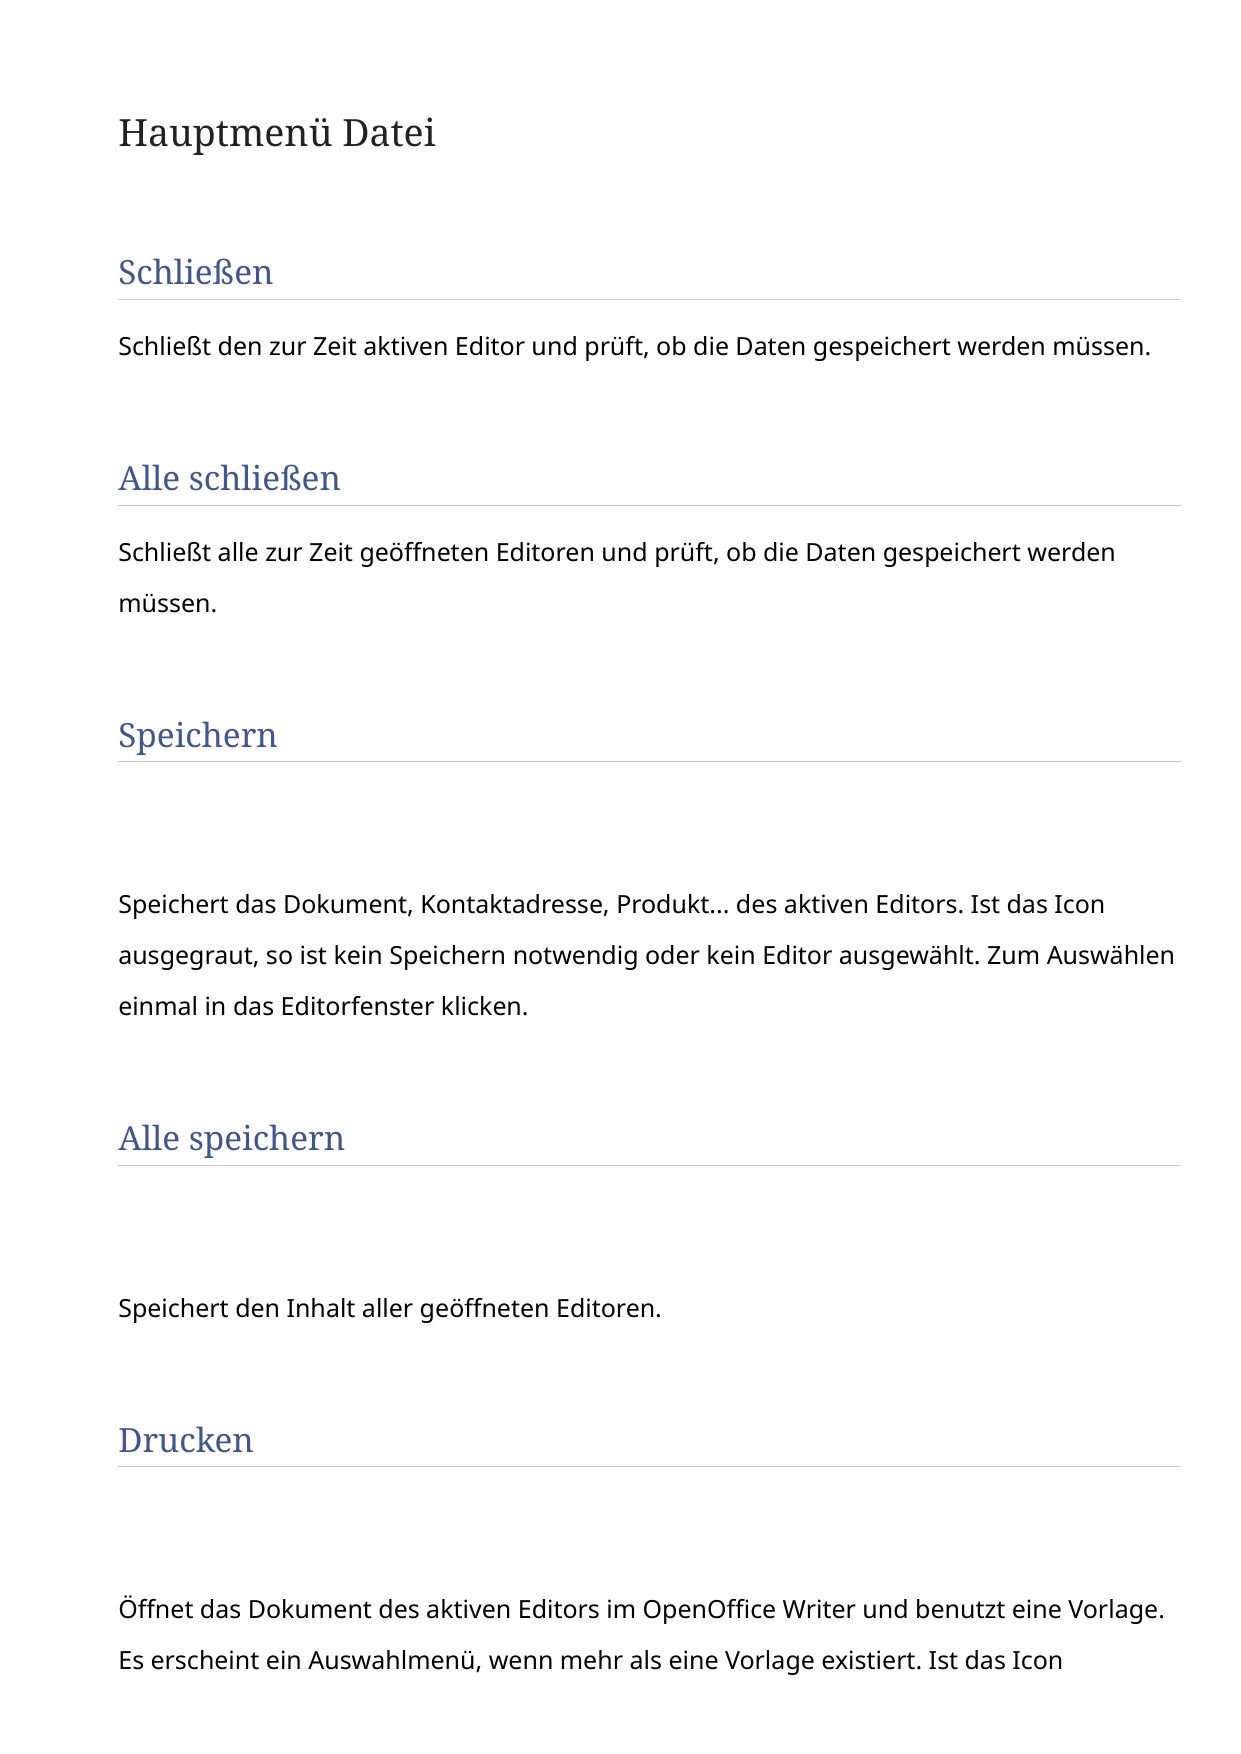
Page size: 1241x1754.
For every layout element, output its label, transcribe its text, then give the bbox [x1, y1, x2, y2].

text Speichert den Inhalt aller geöffneten Editoren. [118, 1290, 1181, 1324]
subtitle Drucken [118, 1416, 1181, 1466]
text Öffnet das Dokument des aktiven Editors im OpenOffice Writer und benutzt eine Vorlage. Es erscheint ein Auswahlmenü, wenn mehr als eine Vorlage existiert. Ist das Icon [118, 1592, 1181, 1677]
subtitle Alle schließen [118, 455, 1181, 505]
subtitle Hauptmenü Datei [118, 106, 1181, 157]
subtitle Speichern [118, 711, 1181, 761]
text Speichert das Dokument, Kontaktadresse, Produkt... des aktiven Editors. Ist das Icon ausgegraut, so ist kein Speichern notwendig oder kein Editor ausgewählt. Zum Auswählen einmal in das Editorfenster klicken. [118, 887, 1181, 1023]
text Schließt den zur Zeit aktiven Editor und prüft, ob die Daten gespeichert werden müssen. [118, 329, 1181, 363]
subtitle Schließen [118, 249, 1181, 299]
text Schließt alle zur Zeit geöffneten Editoren und prüft, ob die Daten gespeichert werden müssen. [118, 534, 1181, 619]
subtitle Alle speichern [118, 1115, 1181, 1165]
